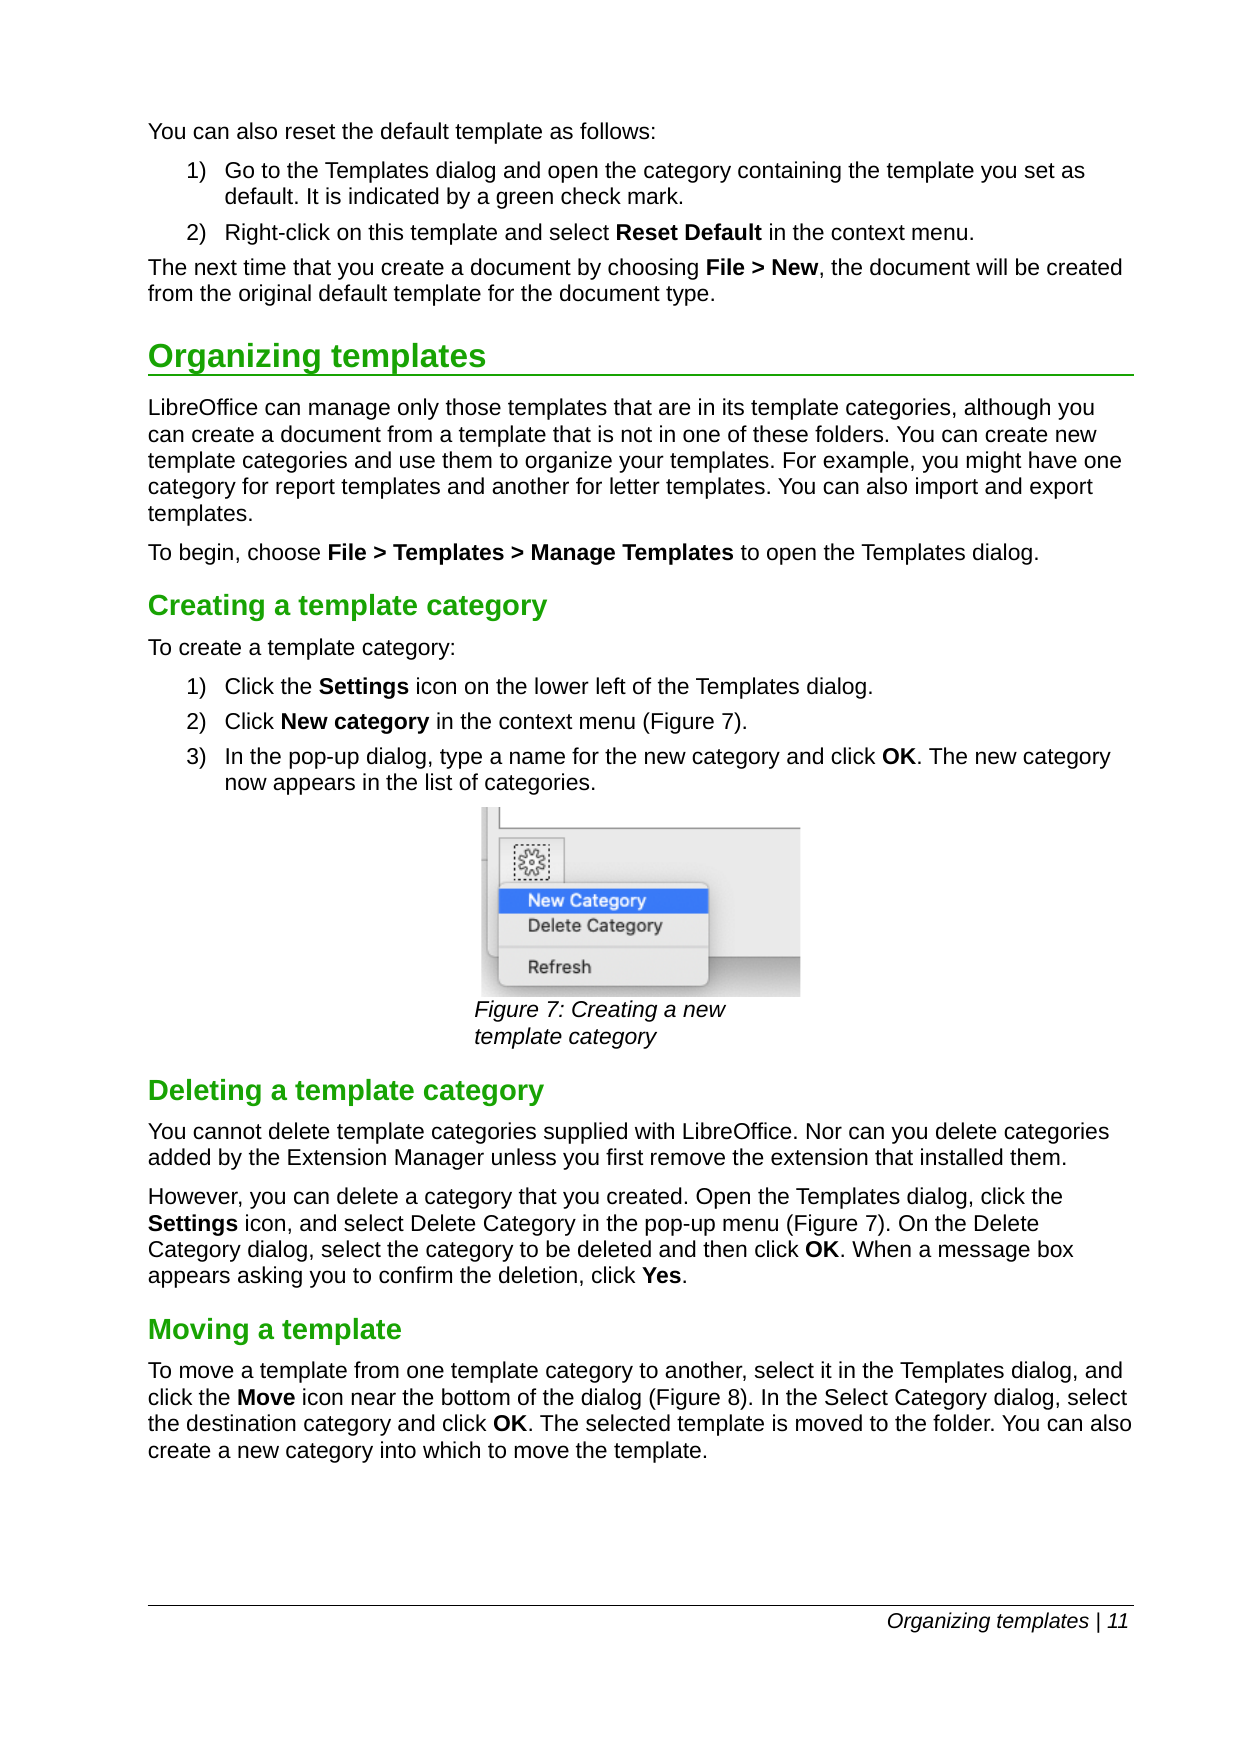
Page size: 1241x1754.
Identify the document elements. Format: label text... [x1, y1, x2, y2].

text To create a template category: [148, 634, 1134, 660]
subtitle Creating a template category [148, 588, 1134, 622]
list Go to the Templates dialog and open the category containing the template you set as default. It is indicated by a green check mark. [207, 157, 1134, 210]
subtitle Deleting a template category [148, 1073, 1134, 1106]
list Click the Settings icon on the lower left of the Templates dialog. [207, 673, 1134, 699]
text The next time that you create a document by choosing File > New, the document will be created from the original default template for the document type. [148, 254, 1134, 306]
text LibreOffice can manage only those templates that are in its template categories, although you can create a document from a template that is not in one of these folders. You can create new template categories and use them to organize your templates. For example, you might have one category for report templates and another for letter templates. You can also import and export templates. [148, 394, 1134, 526]
list In the pop-up dialog, type a name for the new category and click OK. The new category now appears in the list of categories. [207, 743, 1134, 796]
text To begin, choose File > Templates > Manage Templates to open the Templates dialog. [148, 538, 1134, 565]
text To move a template from one template category to another, select it in the Templates dialog, and click the Move icon near the bottom of the dialog (Figure 8). In the Select Category dialog, select the destination category and click OK. The selected template is moved to the folder. You can also create a new category into which to move the template. [148, 1357, 1134, 1463]
list Right-click on this template and select Reset Default in the context menu. [207, 218, 1134, 245]
text However, you can delete a category that you created. Open the Templates dialog, click the Settings icon, and select Delete Category in the pop-up menu (Figure 7). On the Delete Category dialog, select the category to be deleted and then click OK. When a message box appears asking you to confirm the deletion, click Yes. [148, 1183, 1134, 1288]
text Figure 7: Creating a new template category [474, 808, 807, 1049]
list You can also reset the default template as follows: [148, 118, 1134, 144]
list Click New category in the context menu (Figure 7). [207, 708, 1134, 734]
subtitle Moving a template [148, 1312, 1134, 1346]
picture [481, 807, 801, 997]
subtitle Organizing templates [148, 336, 1134, 374]
text You cannot delete template categories supplied with LibreOffice. Nor can you delete categories added by the Extension Manager unless you first remove the extension that installed them. [148, 1118, 1134, 1171]
